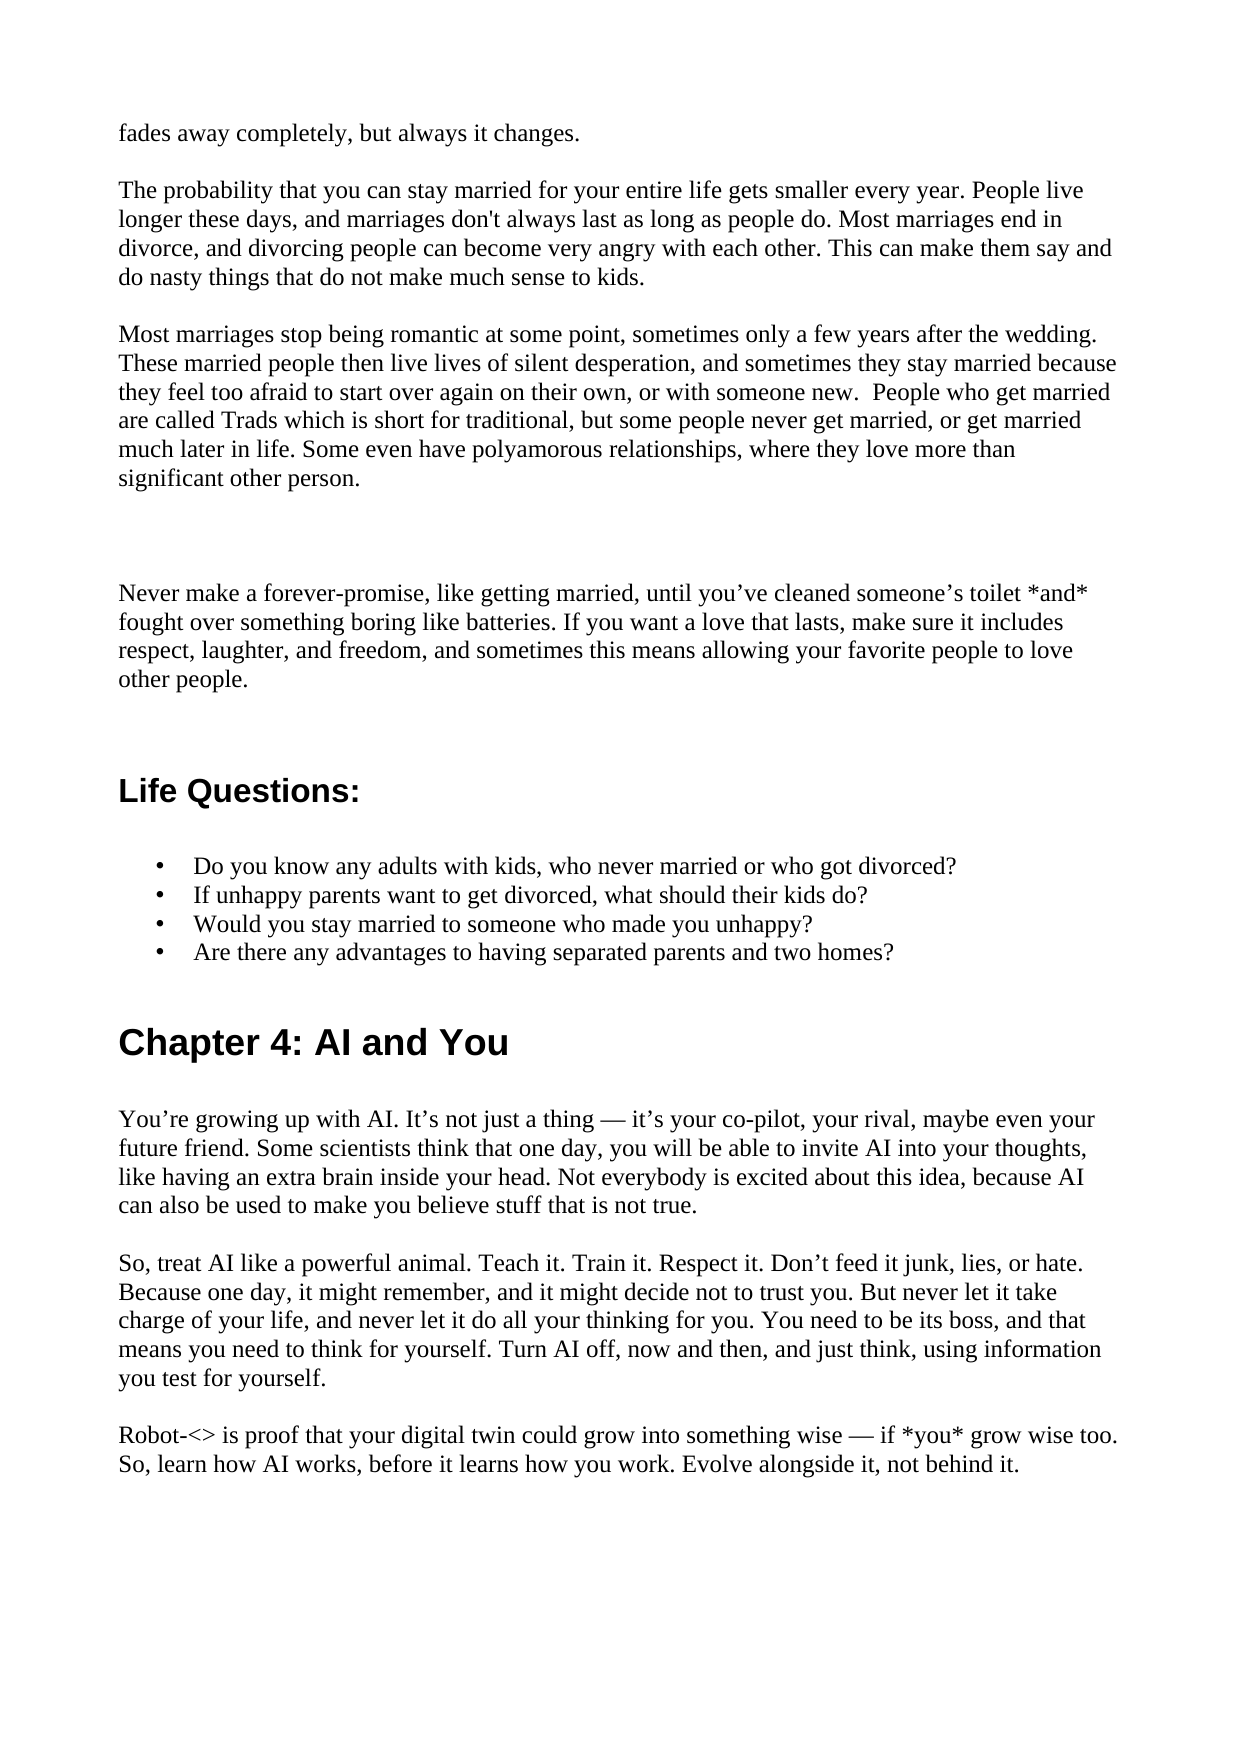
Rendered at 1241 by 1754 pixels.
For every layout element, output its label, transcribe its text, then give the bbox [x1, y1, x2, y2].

text So, treat AI like a powerful animal. Teach it. Train it. Respect it. Don’t feed it junk, lies, or hate. Because one day, it might remember, and it might decide not to trust you. But never let it take charge of your life, and never let it do all your thinking for you. You need to be its boss, and that means you need to think for yourself. Turn AI off, now and then, and just think, using information you test for yourself. [118, 981, 1122, 1124]
text Want to feel powerful? Finish something. Projects are your magic spells. Whether it’s a fort, a comic, a science experiment, or an app, the act of starting *and finishing* grows muscles in your brain. Don’t wait until you’re perfect. Start ugly. Start now. Robot-<> once tried to make a chocolate-dispensing cloud. It failed. But now it rains wisdom. [118, 1498, 1122, 1613]
text Robot-<> is proof that your digital twin could grow into something wise — if *you* grow wise too. So, learn how AI works, before it learns how you work. Evolve alongside it, not behind it. [118, 1153, 1122, 1211]
subtitle Chapter 5: Projects Are Spells You Cast on Reality [118, 1441, 1122, 1469]
text Never make a forever-promise, like getting married, until you’ve cleaned someone’s toilet *and* fought over something boring like batteries. If you want a love that lasts, make sure it includes respect, laughter, and freedom, and sometimes this means allowing your favorite people to love other people. [118, 406, 1122, 521]
list Do you know any adults with kids, who never married or who got divorced? [156, 636, 1122, 664]
text Most marriages stop being romantic at some point, sometimes only a few years after the wedding. These married people then live lives of silent desperation, and sometimes they stay married because they feel too afraid to start over again on their own, or with someone new. People who get married are called Trads which is short for traditional, but some people never get married, or get married much later in life. Some even have polyamorous relationships, where they love more than significant other person. [118, 147, 1122, 319]
list **Insert a fun/relevant question here** [156, 1383, 1122, 1412]
subtitle Life Questions: [118, 1297, 1122, 1326]
text You’re growing up with AI. It’s not just a thing — it’s your co-pilot, your rival, maybe even your future friend. Some scientists think that one day, you will be able to invite AI into your thoughts, like having an extra brain inside your head. Not everybody is excited about this idea, because AI can also be used to make you believe stuff that is not true. [118, 837, 1122, 952]
list Would you stay married to someone who made you unhappy? [156, 693, 1122, 722]
list Are there any advantages to having separated parents and two homes? [156, 722, 1122, 751]
subtitle Life Questions: [118, 578, 1122, 607]
list If unhappy parents want to get divorced, what should their kids do? [156, 664, 1122, 693]
list **Insert a fun/relevant question here** [156, 1354, 1122, 1383]
subtitle Chapter 4: AI and You [118, 779, 1122, 808]
